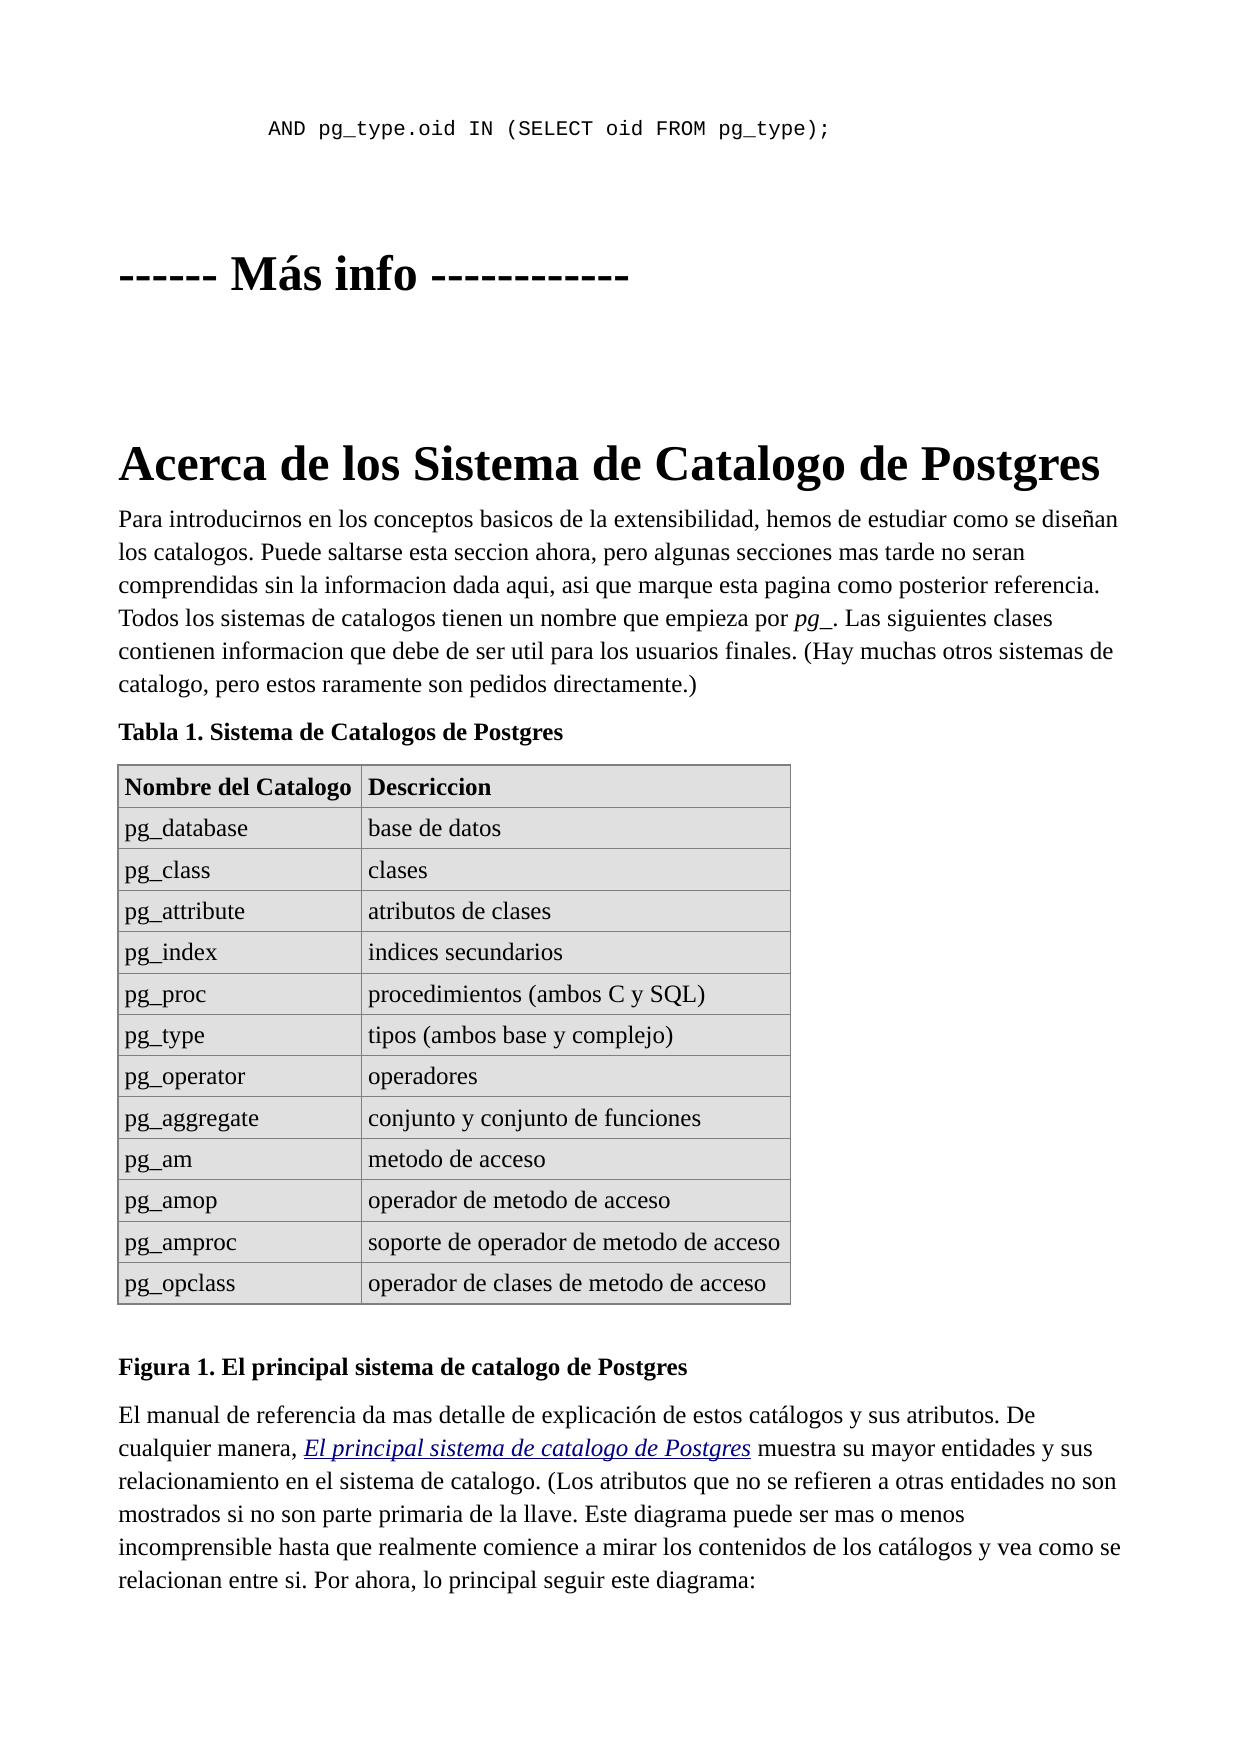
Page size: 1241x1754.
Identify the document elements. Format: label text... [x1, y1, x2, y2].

table_cell atributos de clases [362, 891, 790, 931]
table_cell pg_attribute [119, 891, 361, 931]
table_cell pg_index [119, 932, 361, 972]
table_cell clases [362, 849, 790, 890]
table_cell pg_proc [119, 974, 361, 1014]
table_cell pg_opclass [119, 1263, 361, 1303]
table_cell pg_type [119, 1015, 361, 1055]
table_cell pg_class [119, 849, 361, 890]
table_cell tipos (ambos base y complejo) [362, 1015, 790, 1055]
table_cell operador de clases de metodo de acceso [362, 1263, 790, 1303]
table_cell operador de metodo de acceso [362, 1180, 790, 1221]
text El manual de referencia da mas detalle de explicación de estos catálogos y sus atributos. De cualquier manera, El principal sistema de catalogo de Postgres muestra su mayor entidades y sus relacionamiento en el sistema de catalogo. (Los atributos que no se refieren a otras entidades no son mostrados si no son parte primaria de la llave. Este diagrama puede ser mas o menos incomprensible hasta que realmente comience a mirar los contenidos de los catálogos y vea como se relacionan entre si. Por ahora, lo principal seguir este diagrama: [118, 1400, 1122, 1594]
table_cell pg_amop [119, 1180, 361, 1221]
table_cell conjunto y conjunto de funciones [362, 1097, 790, 1138]
table_cell pg_database [119, 808, 361, 848]
table_cell operadores [362, 1056, 790, 1096]
table_cell pg_operator [119, 1056, 361, 1096]
table_cell procedimientos (ambos C y SQL) [362, 974, 790, 1014]
subtitle ------ Más info ------------ [118, 244, 1122, 301]
table_cell pg_am [119, 1139, 361, 1179]
table_header Descriccion [362, 766, 790, 807]
text Para introducirnos en los conceptos basicos de la extensibilidad, hemos de estudiar como se diseñan los catalogos. Puede saltarse esta seccion ahora, pero algunas secciones mas tarde no seran comprendidas sin la informacion dada aqui, asi que marque esta pagina como posterior referencia. Todos los sistemas de catalogos tienen un nombre que empieza por pg_. Las siguientes clases contienen informacion que debe de ser util para los usuarios finales. (Hay muchas otros sistemas de catalogo, pero estos raramente son pedidos directamente.) [118, 504, 1122, 698]
table_header Nombre del Catalogo [119, 766, 361, 807]
table_cell metodo de acceso [362, 1139, 790, 1179]
text Tabla 1. Sistema de Catalogos de Postgres [118, 717, 1122, 745]
table_cell soporte de operador de metodo de acceso [362, 1222, 790, 1262]
text AND pg_type.oid IN (SELECT oid FROM pg_type); [118, 118, 1122, 142]
table_cell indices secundarios [362, 932, 790, 972]
subtitle Acerca de los Sistema de Catalogo de Postgres [118, 434, 1122, 491]
table_cell pg_amproc [119, 1222, 361, 1262]
text Figura 1. El principal sistema de catalogo de Postgres [118, 1352, 1122, 1381]
table_cell base de datos [362, 808, 790, 848]
table_cell pg_aggregate [119, 1097, 361, 1138]
